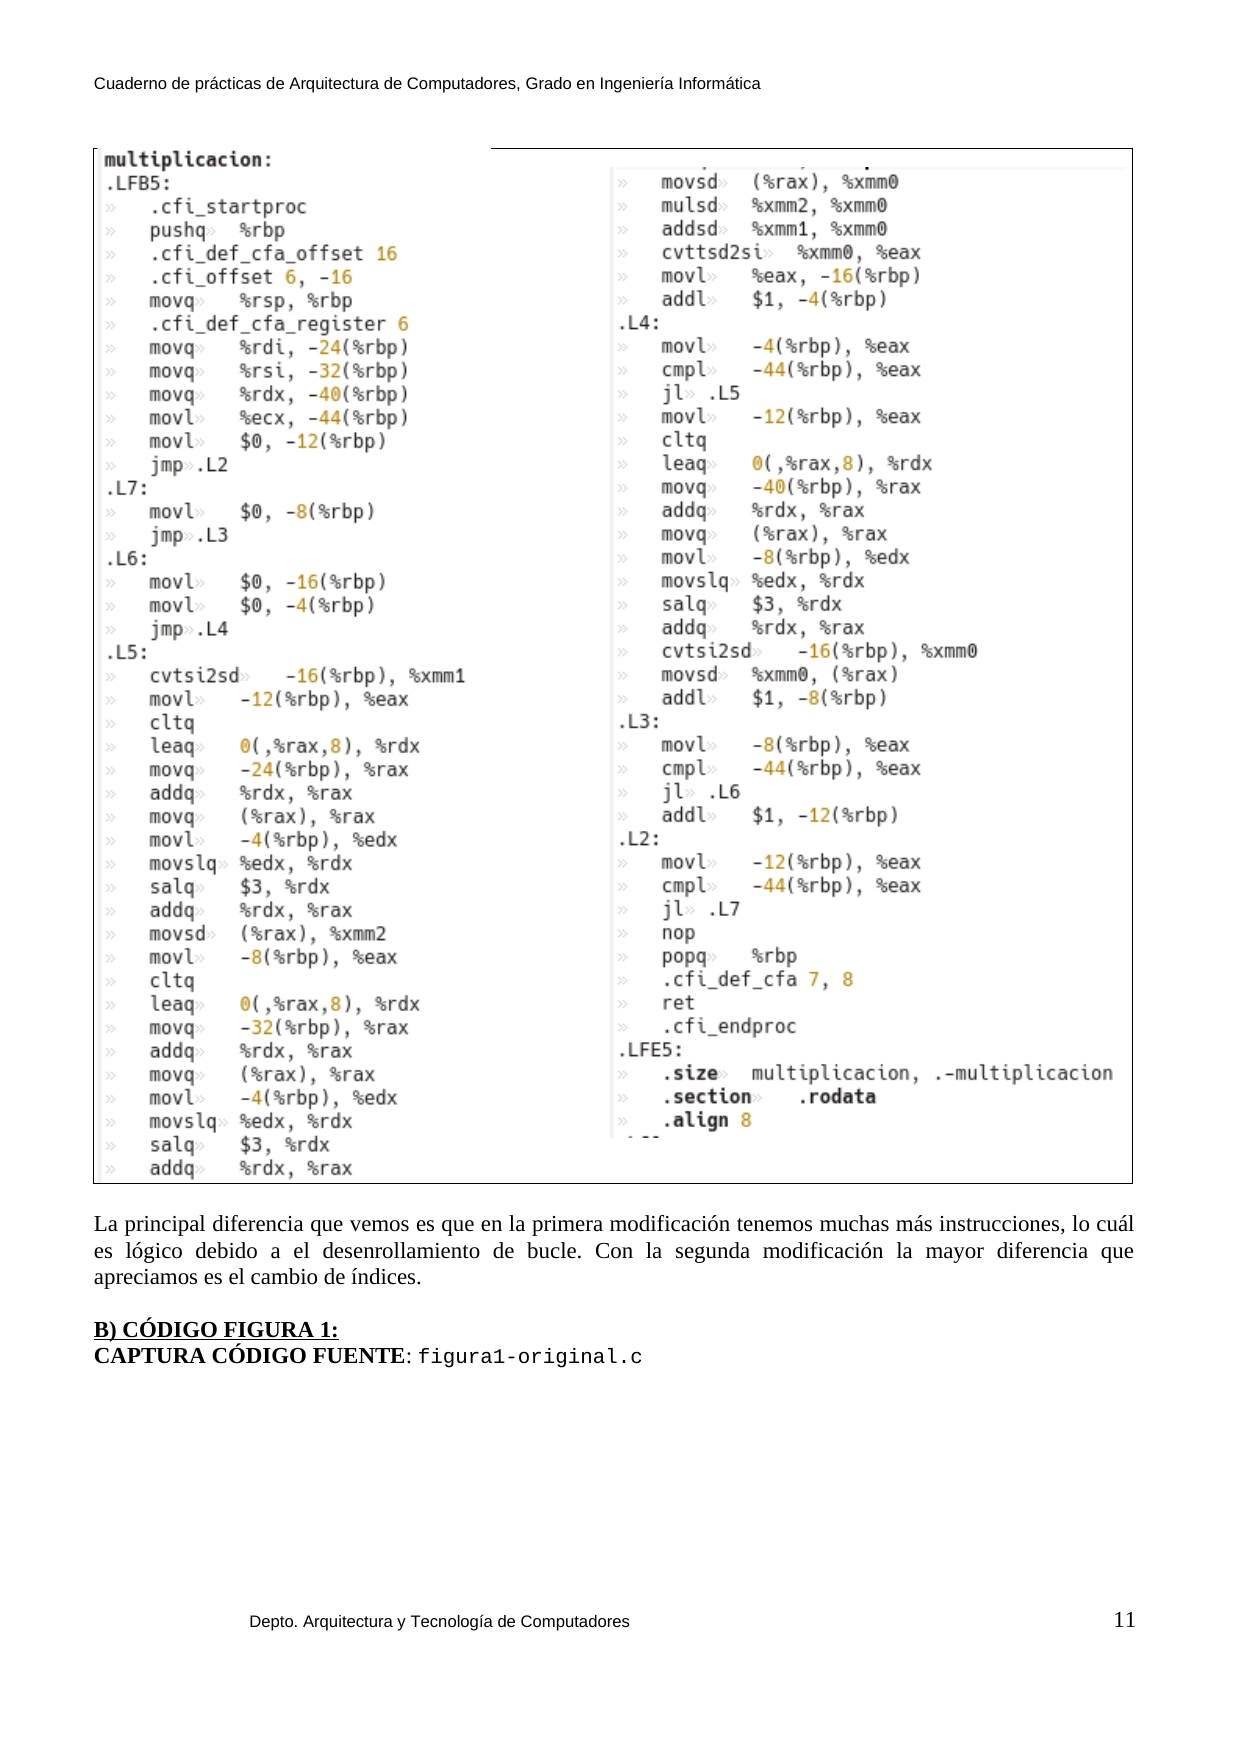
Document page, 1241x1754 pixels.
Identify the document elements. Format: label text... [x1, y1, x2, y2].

table_header [491, 149, 1132, 167]
text B) CÓDIGO FIGURA 1: [94, 1316, 1136, 1342]
picture [97, 148, 491, 1183]
table_header [491, 168, 1132, 1183]
text La principal diferencia que vemos es que en la primera modificación tenemos muchas más instrucciones, lo cuál es lógico debido a el desenrollamiento de bucle. Con la segunda modificación la mayor diferencia que apreciamos es el cambio de índices. [94, 1210, 1136, 1289]
text CAPTURA CÓDIGO FUENTE: figura1-original.c [94, 1342, 1136, 1370]
picture [609, 167, 1127, 1138]
